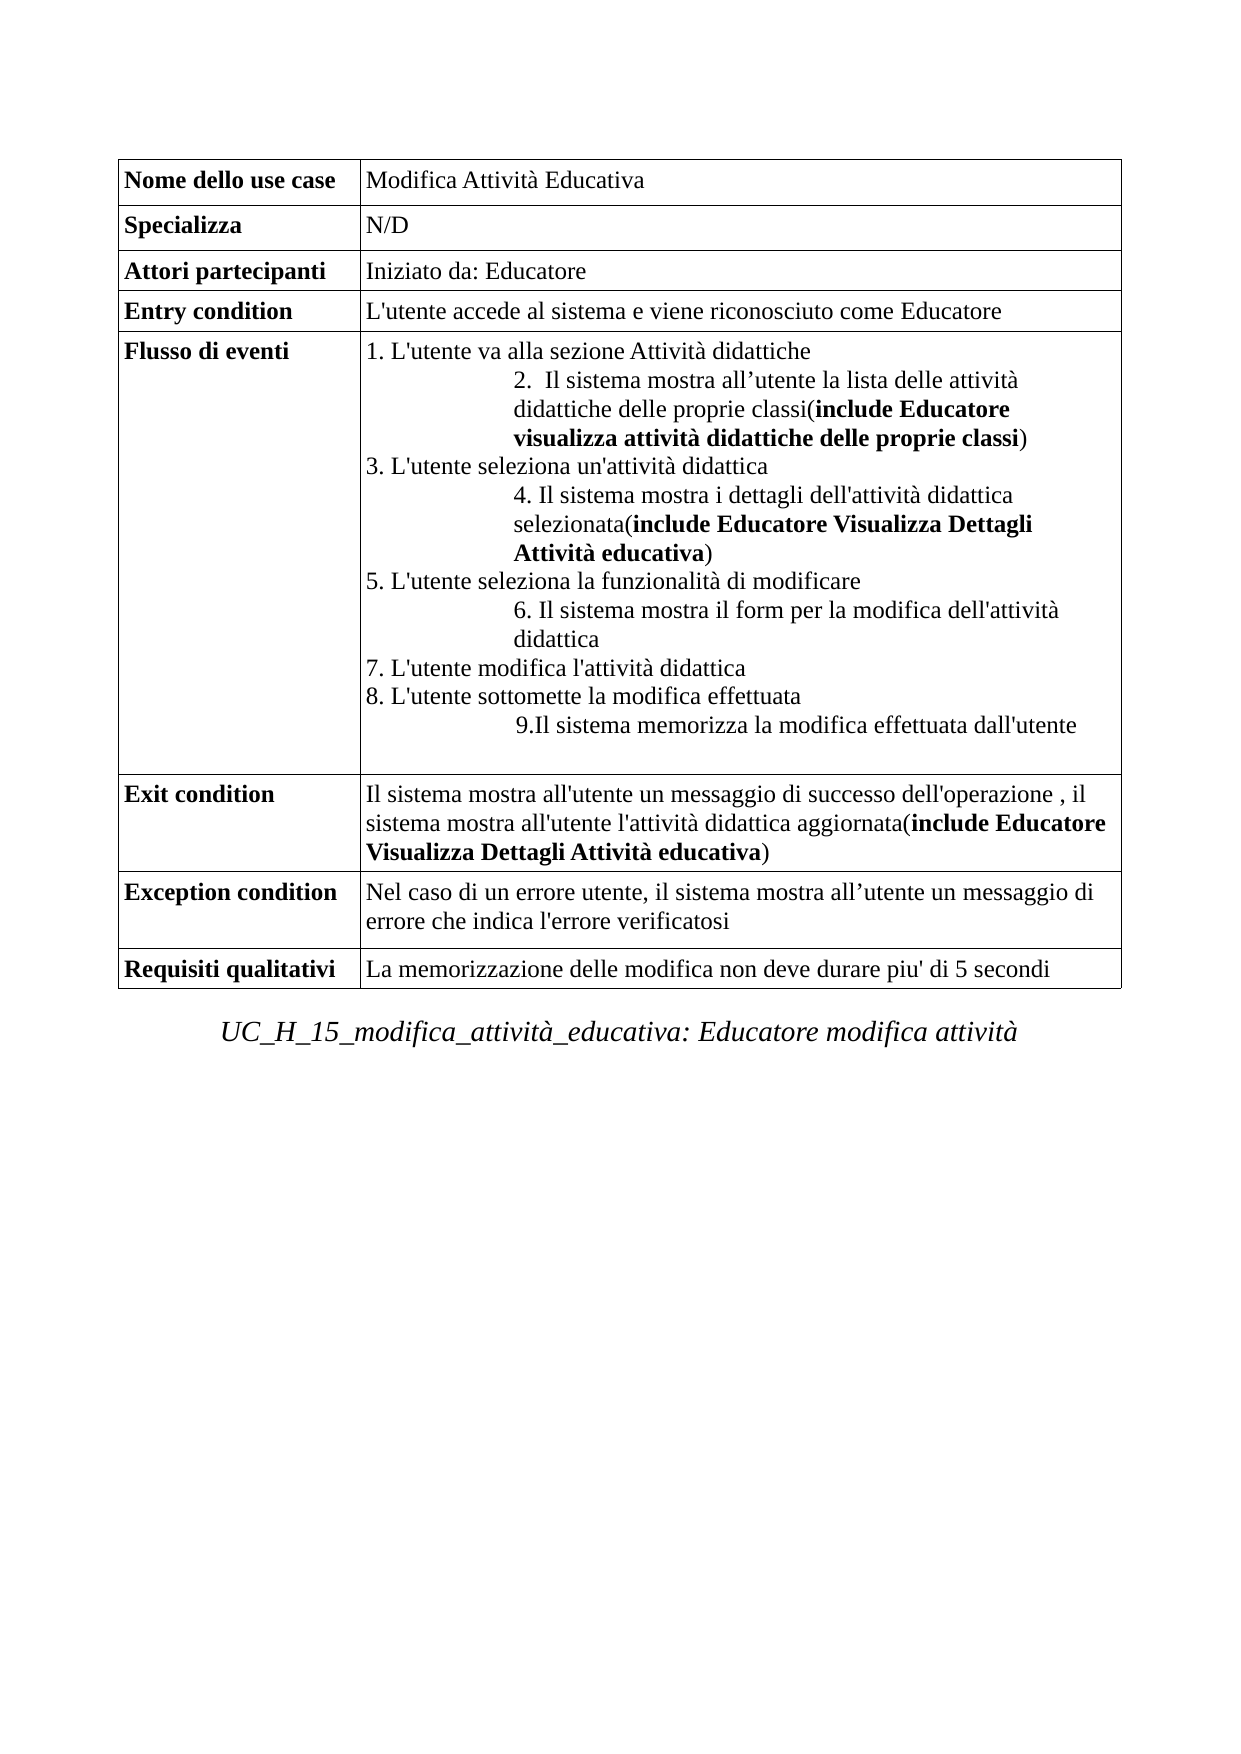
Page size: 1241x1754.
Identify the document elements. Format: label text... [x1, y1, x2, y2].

table_cell Il sistema mostra all'utente un messaggio di successo dell'operazione , il sistema mostra all'utente l'attività didattica aggiornata(include Educatore Visualizza Dettagli Attività educativa) [361, 775, 1121, 871]
table_cell L'utente va alla sezione Attività didattiche Il sistema mostra all’utente la lista delle attività didattiche delle proprie classi(include Educatore visualizza attività didattiche delle proprie classi) L'utente seleziona un'attività didattica Il sistema mostra i dettagli dell'attività didattica selezionata(include Educatore Visualizza Dettagli Attività educativa) L'utente seleziona la funzionalità di modificare Il sistema mostra il form per la modifica dell'attività didattica L'utente modifica l'attività didattica 8. L'utente sottomette la modifica effettuata 9.Il sistema memorizza la modifica effettuata dall'utente [361, 332, 1121, 773]
text UC_H_15_modifica_attività_educativa: Educatore modifica attività [118, 1014, 1122, 1048]
table_cell Iniziato da: Educatore [361, 251, 1121, 290]
table_cell Attori partecipanti [119, 251, 360, 290]
table_cell Exit condition [119, 775, 360, 871]
table_cell Nel caso di un errore utente, il sistema mostra all’utente un messaggio di errore che indica l'errore verificatosi [361, 872, 1121, 948]
table_header Modifica Attività Educativa [361, 160, 1121, 205]
table_cell N/D [361, 206, 1121, 250]
table_cell Exception condition [119, 872, 360, 948]
table_cell Requisiti qualitativi [119, 949, 360, 988]
table_cell Specializza [119, 206, 360, 250]
table_cell L'utente accede al sistema e viene riconosciuto come Educatore [361, 291, 1121, 331]
table_header Nome dello use case [119, 160, 360, 205]
table_cell Entry condition [119, 291, 360, 331]
table_cell Flusso di eventi [119, 332, 360, 773]
table_cell La memorizzazione delle modifica non deve durare piu' di 5 secondi [361, 949, 1121, 988]
